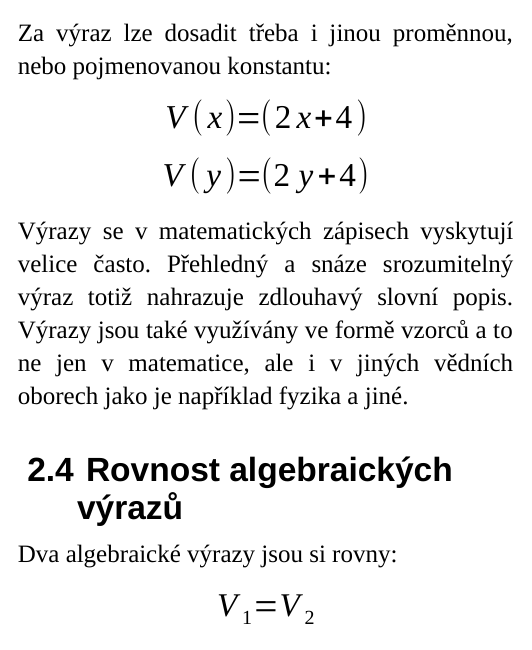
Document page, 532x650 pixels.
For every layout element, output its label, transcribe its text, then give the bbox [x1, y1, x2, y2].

text Dva algebraické výrazy jsou si rovny: [18, 539, 514, 568]
text Výrazy se v matematických zápisech vyskytují velice často. Přehledný a snáze srozumitelný výraz totiž nahrazuje zdlouhavý slovní popis. Výrazy jsou také využívány ve formě vzorců a to ne jen v matematice, ale i v jiných vědních oborech jako je například fyzika a jiné. [18, 216, 514, 410]
text Za výraz lze dosadit třeba i jinou proměnnou, nebo pojmenovanou konstantu: [18, 18, 514, 79]
subtitle Rovnost algebraických výrazů [18, 449, 514, 527]
